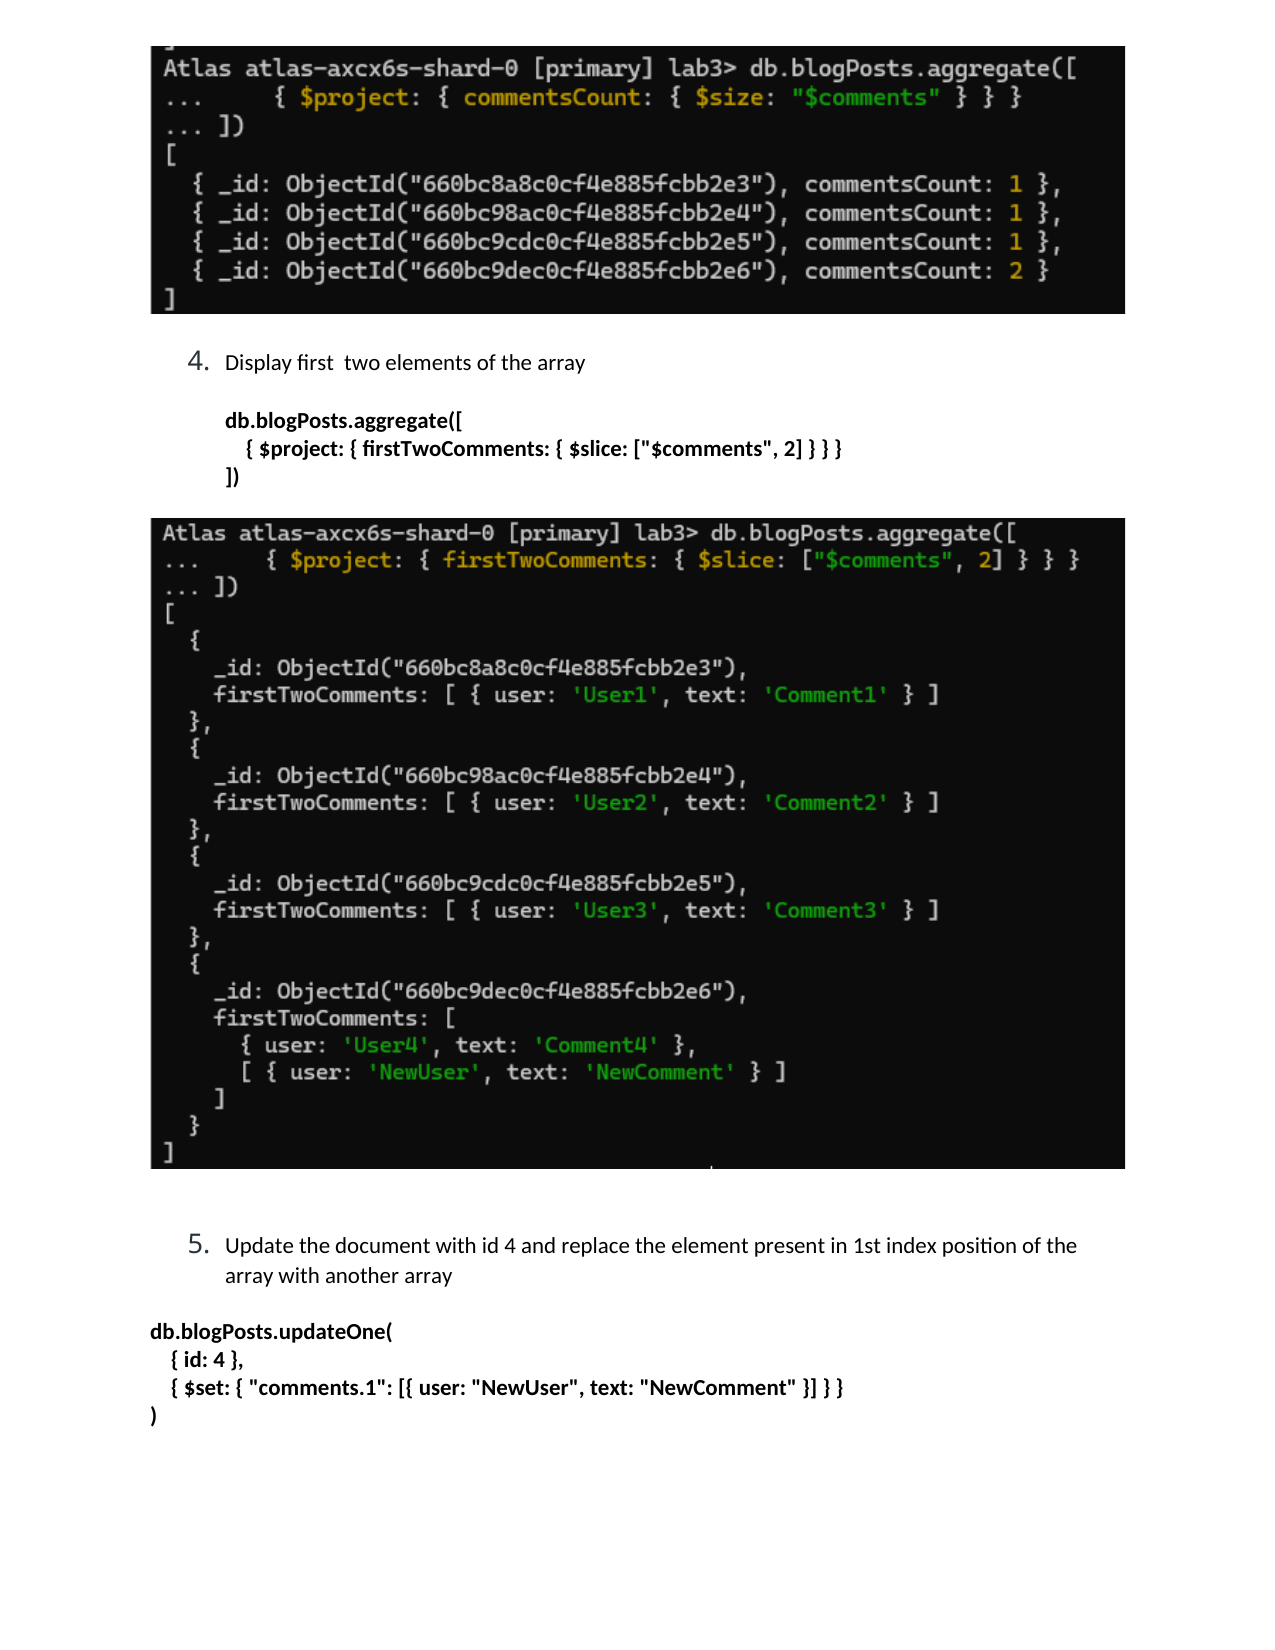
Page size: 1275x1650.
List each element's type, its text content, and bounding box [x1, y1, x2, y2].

list Update the document with id 4 and replace the element present in 1st index position of the array with another array [187, 1224, 1125, 1289]
text { id: 4 }, [150, 1345, 1125, 1373]
text ]) [225, 462, 1125, 490]
picture [150, 518, 1125, 1169]
text db.blogPosts.aggregate([ [225, 406, 1125, 434]
text { $project: { firstTwoComments: { $slice: ["$comments", 2] } } } [225, 434, 1125, 462]
text { $set: { "comments.1": [{ user: "NewUser", text: "NewComment" }] } } [150, 1373, 1125, 1401]
text ) [150, 1401, 1125, 1429]
list Display first two elements of the array [187, 341, 1125, 378]
text db.blogPosts.updateOne( [150, 1317, 1125, 1345]
picture [150, 46, 1125, 314]
